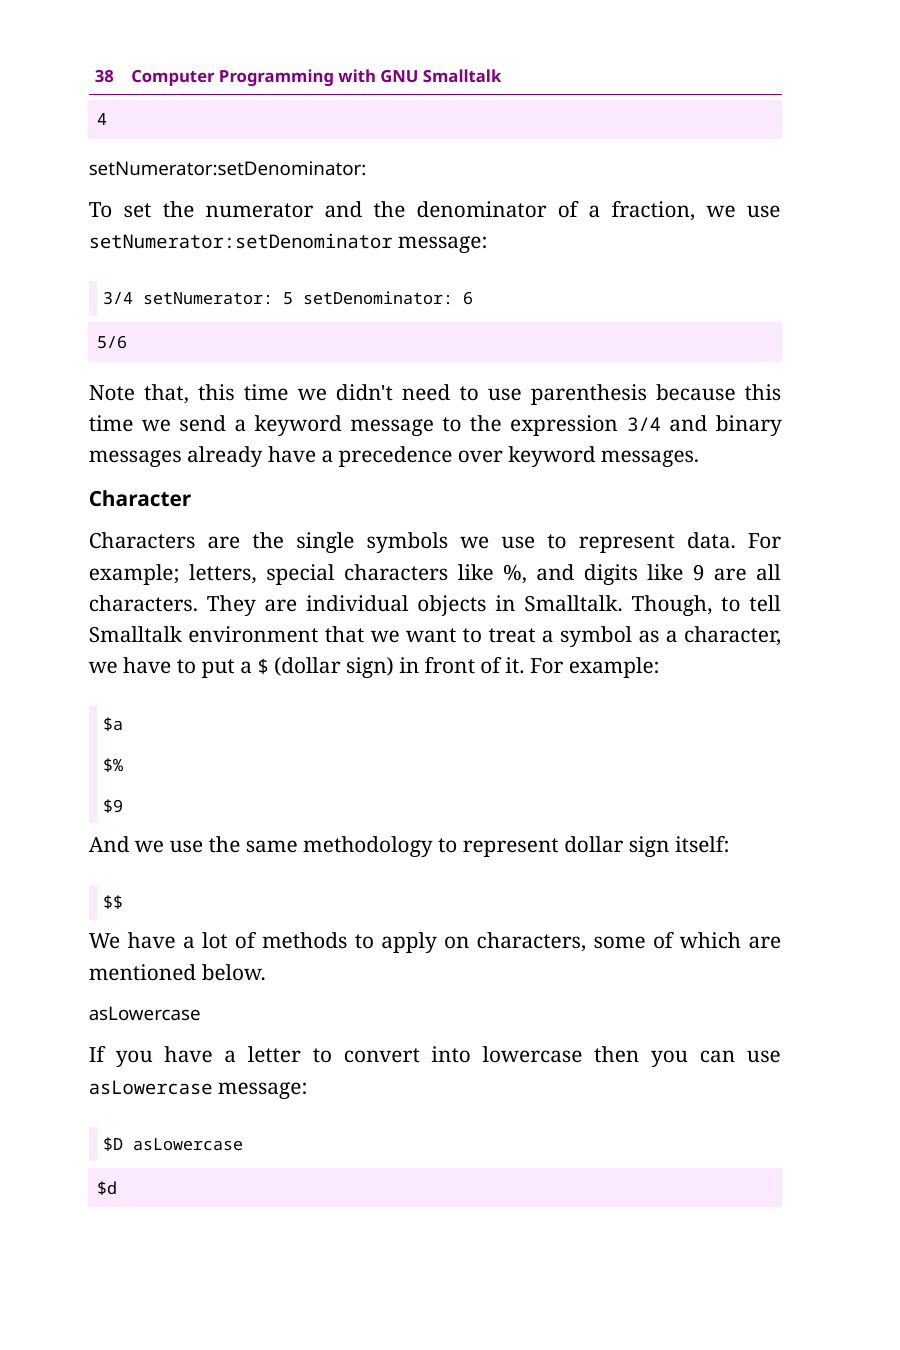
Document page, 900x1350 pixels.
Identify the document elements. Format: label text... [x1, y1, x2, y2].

text $9 [97, 789, 782, 823]
text $% [97, 748, 782, 776]
text 4 [97, 108, 773, 131]
text And we use the same methodology to represent dollar sign itself: [88, 830, 782, 859]
text Characters are the single symbols we use to represent data. For example; letters, special characters like %, and digits like 9 are all characters. They are individual objects in Smalltalk. Though, to tell Smalltalk environment that we want to treat a symbol as a character, we have to put a $ (dollar sign) in front of it. For example: [88, 527, 782, 680]
text $a [97, 706, 782, 735]
text 5/6 [97, 331, 773, 353]
subtitle Character [88, 484, 782, 512]
text If you have a letter to convert into lowercase then you can use asLowercase message: [88, 1041, 782, 1100]
text 3/4 setNumerator: 5 setDenominator: 6 [97, 281, 782, 316]
text To set the numerator and the denominator of a fraction, we use setNumerator:setDenominator message: [88, 195, 782, 255]
text We have a lot of methods to apply on characters, some of which are mentioned below. [88, 926, 782, 986]
text $D asLowercase [97, 1127, 782, 1161]
subtitle setNumerator:setDenominator: [88, 155, 782, 181]
subtitle asLowercase [88, 1001, 782, 1026]
text $d [97, 1176, 773, 1199]
text Note that, this time we didn't need to use parenthesis because this time we send a keyword message to the expression 3/4 and binary messages already have a precedence over keyword messages. [88, 378, 782, 469]
text $$ [97, 885, 782, 920]
